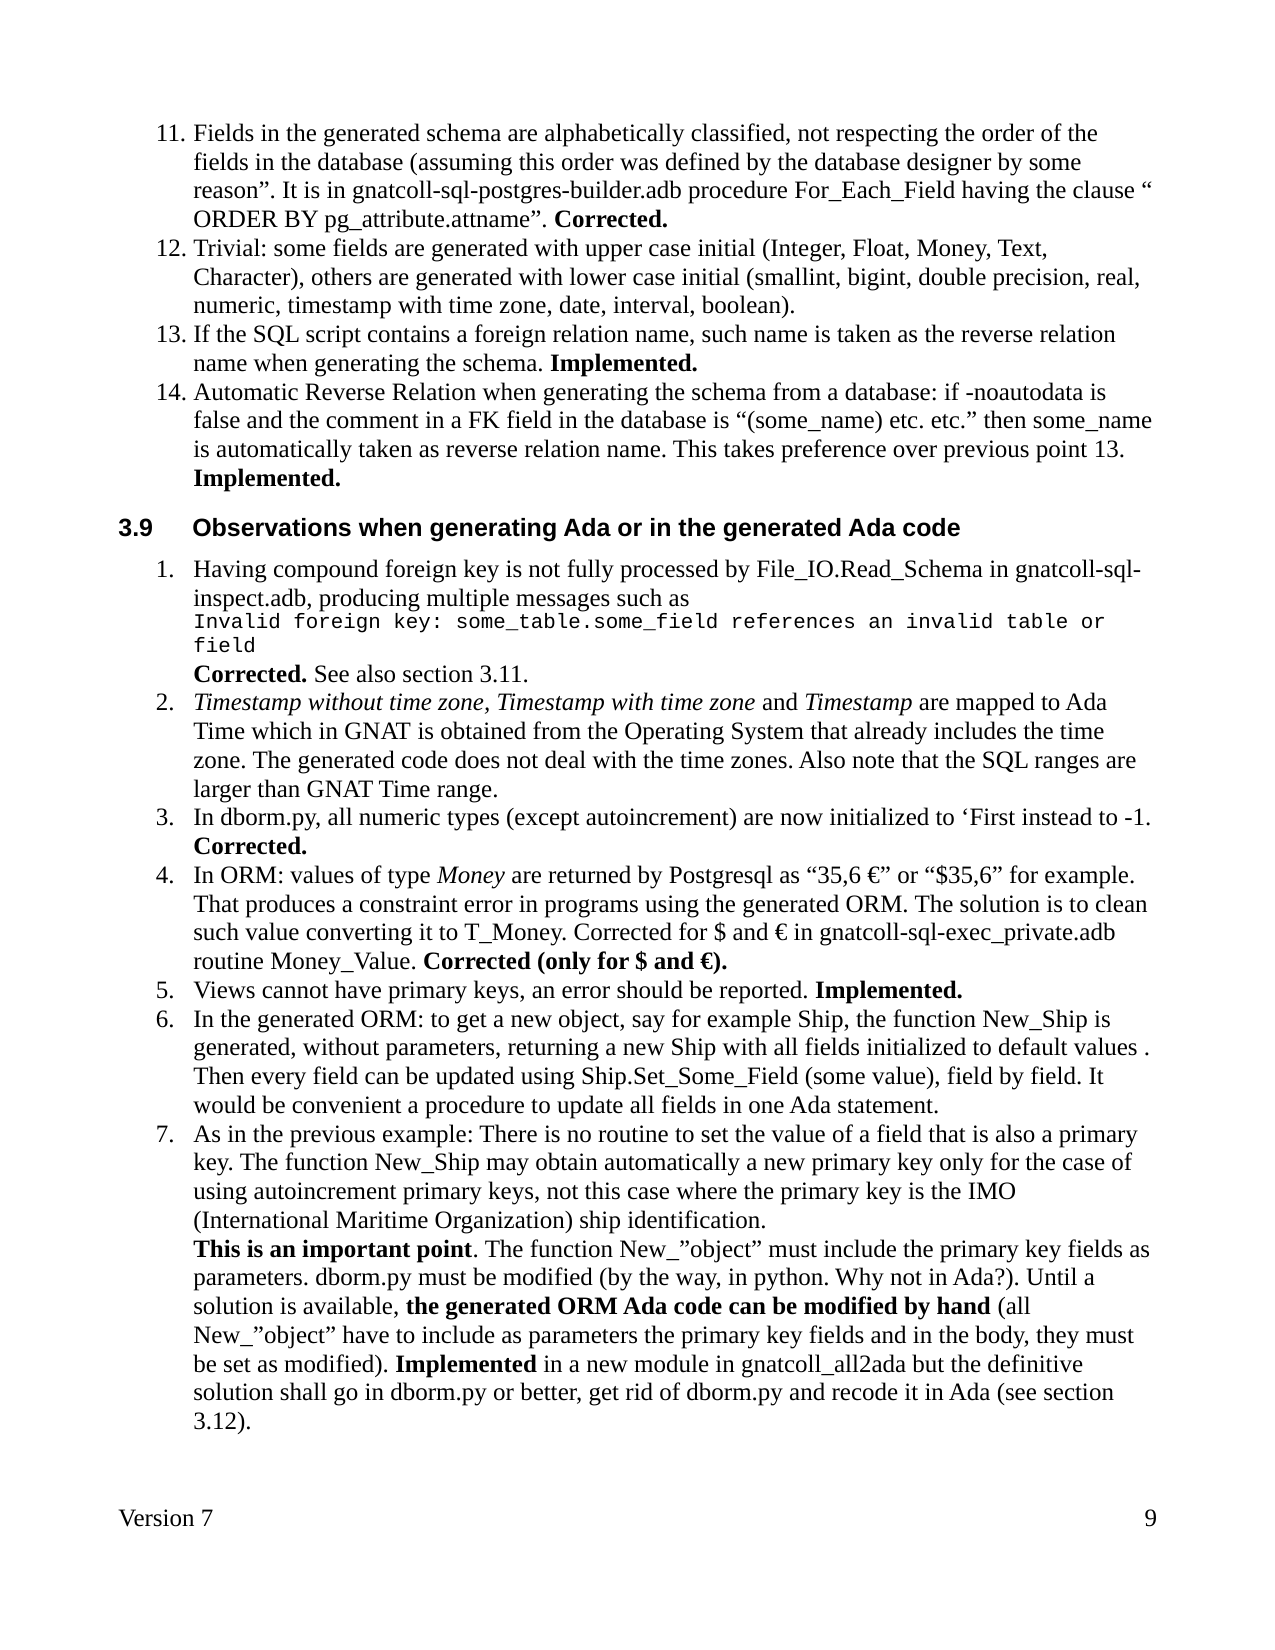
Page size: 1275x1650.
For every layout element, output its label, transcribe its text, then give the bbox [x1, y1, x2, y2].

subtitle Observations when generating Ada or in the generated Ada code [118, 513, 1157, 541]
list Automatic Reverse Relation when generating the schema from a database: if -noautodata is false and the comment in a FK field in the database is “(some_name) etc. etc.” then some_name is automatically taken as reverse relation name. This takes preference over previous point 13. Implemented. [156, 377, 1157, 492]
list Views cannot have primary keys, an error should be reported. Implemented. [156, 975, 1157, 1004]
list Trivial: some fields are generated with upper case initial (Integer, Float, Money, Text, Character), others are generated with lower case initial (smallint, bigint, double precision, real, numeric, timestamp with time zone, date, interval, boolean). [156, 233, 1157, 319]
list Timestamp without time zone, Timestamp with time zone and Timestamp are mapped to Ada Time which in GNAT is obtained from the Operating System that already includes the time zone. The generated code does not deal with the time zones. Also note that the SQL ranges are larger than GNAT Time range. [156, 687, 1157, 802]
list If the SQL script contains a foreign relation name, such name is taken as the reverse relation name when generating the schema. Implemented. [156, 319, 1157, 377]
list Fields in the generated schema are alphabetically classified, not respecting the order of the fields in the database (assuming this order was defined by the database designer by some reason”. It is in gnatcoll-sql-postgres-builder.adb procedure For_Each_Field having the clause “ ORDER BY pg_attribute.attname”. Corrected. [156, 118, 1157, 233]
list Having compound foreign key is not fully processed by File_IO.Read_Schema in gnatcoll-sql-inspect.adb, producing multiple messages such as Invalid foreign key: some_table.some_field references an invalid table or field Corrected. See also section 3.11. [156, 554, 1157, 687]
list In ORM: values of type Money are returned by Postgresql as “35,6 €” or “$35,6” for example. That produces a constraint error in programs using the generated ORM. The solution is to clean such value converting it to T_Money. Corrected for $ and € in gnatcoll-sql-exec_private.adb routine Money_Value. Corrected (only for $ and €). [156, 860, 1157, 975]
list In the generated ORM: to get a new object, say for example Ship, the function New_Ship is generated, without parameters, returning a new Ship with all fields initialized to default values . Then every field can be updated using Ship.Set_Some_Field (some value), field by field. It would be convenient a procedure to update all fields in one Ada statement. [156, 1004, 1157, 1119]
list In dborm.py, all numeric types (except autoincrement) are now initialized to ‘First instead to -1. Corrected. [156, 802, 1157, 860]
list As in the previous example: There is no routine to set the value of a field that is also a primary key. The function New_Ship may obtain automatically a new primary key only for the case of using autoincrement primary keys, not this case where the primary key is the IMO (International Maritime Organization) ship identification. This is an important point. The function New_”object” must include the primary key fields as parameters. dborm.py must be modified (by the way, in python. Why not in Ada?). Until a solution is available, the generated ORM Ada code can be modified by hand (all New_”object” have to include as parameters the primary key fields and in the body, they must be set as modified). Implemented in a new module in gnatcoll_all2ada but the definitive solution shall go in dborm.py or better, get rid of dborm.py and recode it in Ada (see section 3.12). [156, 1119, 1157, 1435]
